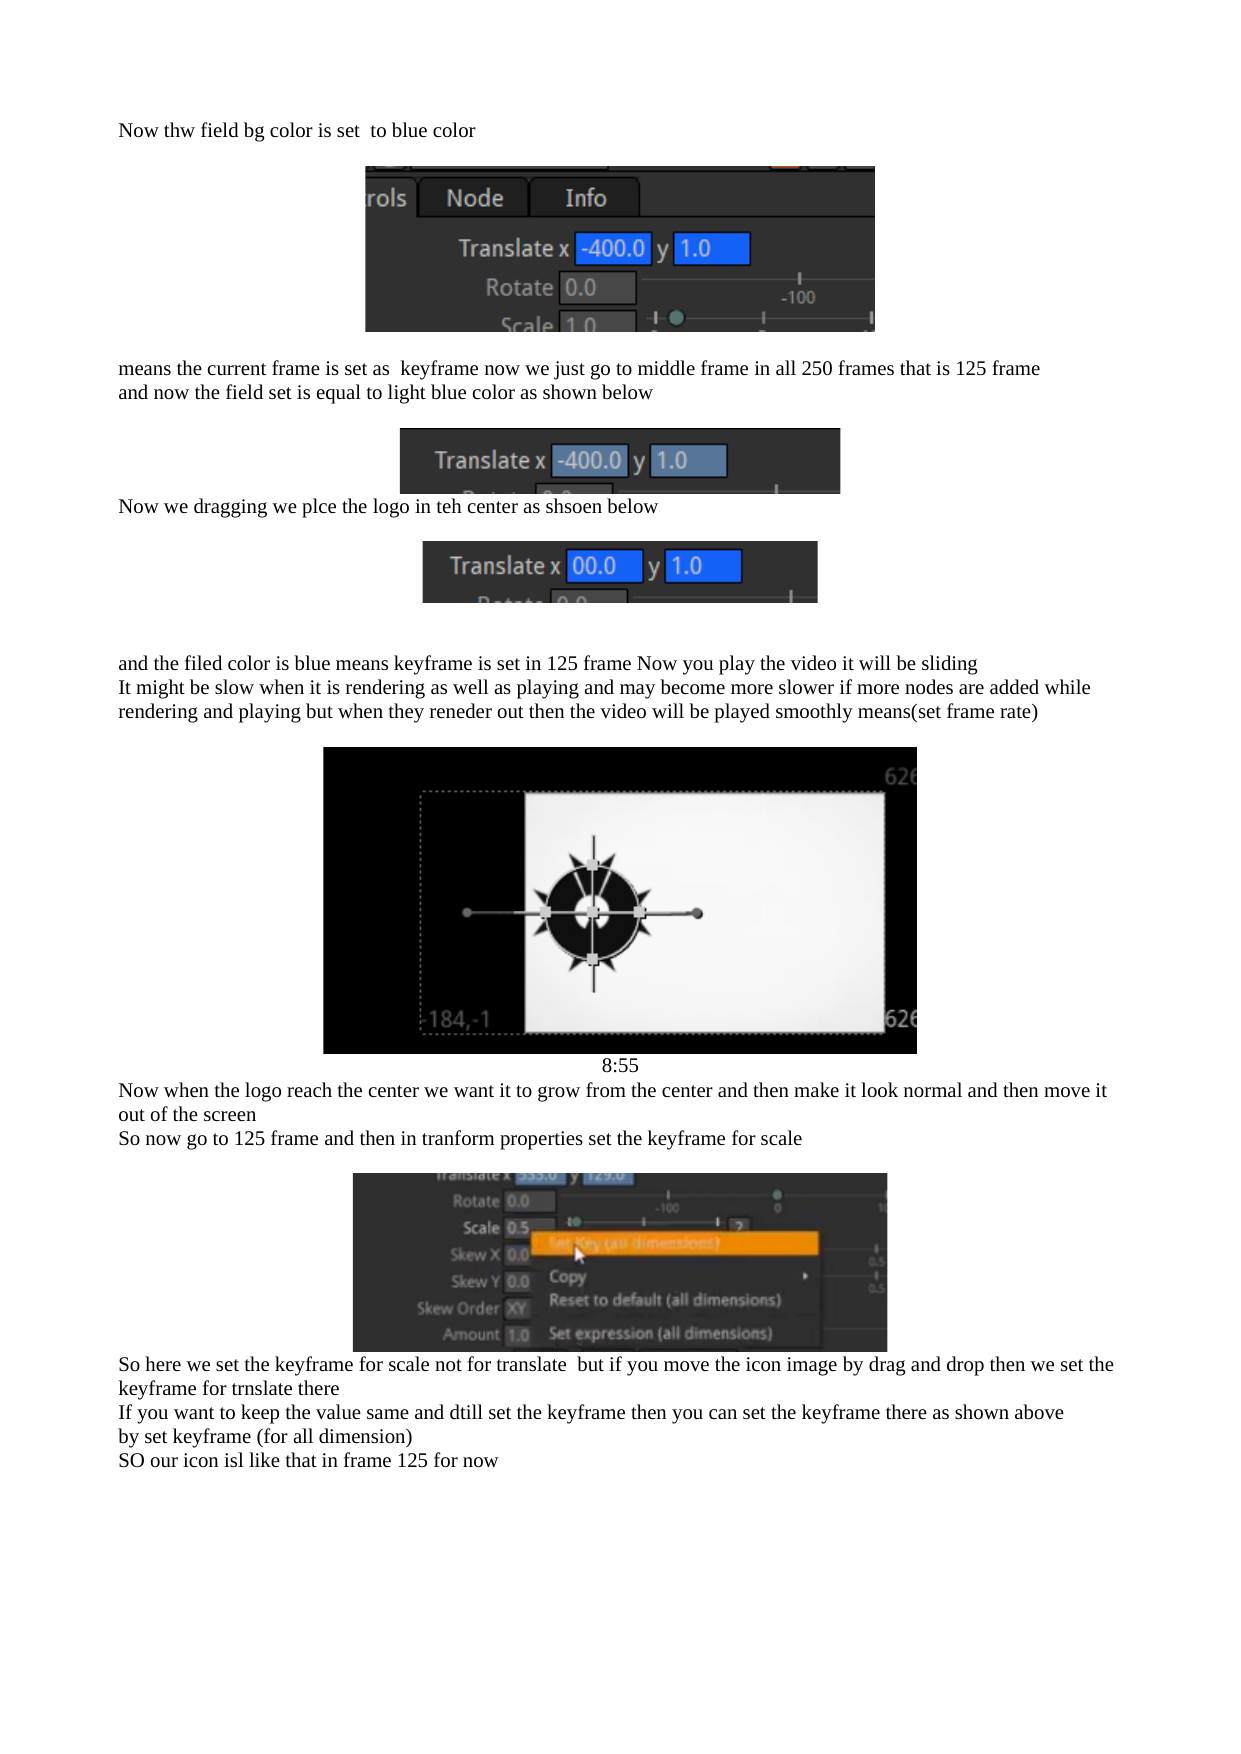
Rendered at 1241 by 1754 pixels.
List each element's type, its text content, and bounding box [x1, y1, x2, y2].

text So now go to 125 frame and then in tranform properties set the keyframe for scale [118, 1126, 1122, 1150]
text 8:55 [118, 747, 1122, 1077]
text Now we dragging we plce the logo in teh center as shsoen below [118, 428, 1122, 518]
picture [323, 747, 917, 1054]
text Now when the logo reach the center we want it to grow from the center and then make it look normal and then move it out of the screen [118, 1077, 1122, 1126]
text So here we set the keyframe for scale not for translate but if you move the icon image by drag and drop then we set the keyframe for trnslate there [118, 1174, 1122, 1400]
text and now the field set is equal to light blue color as shown below [118, 380, 1122, 404]
text means the current frame is set as keyframe now we just go to middle frame in all 250 frames that is 125 frame [118, 356, 1122, 380]
text SO our icon isl like that in frame 125 for now [118, 1448, 1122, 1472]
text and the filed color is blue means keyframe is set in 125 frame Now you play the video it will be sliding [118, 651, 1122, 675]
picture [422, 541, 818, 603]
picture [365, 166, 875, 332]
picture [352, 1173, 888, 1352]
text by set keyframe (for all dimension) [118, 1424, 1122, 1448]
text Now thw field bg color is set to blue color [118, 118, 1122, 142]
picture [399, 428, 841, 494]
text If you want to keep the value same and dtill set the keyframe then you can set the keyframe there as shown above [118, 1400, 1122, 1424]
text It might be slow when it is rendering as well as playing and may become more slower if more nodes are added while rendering and playing but when they reneder out then the video will be played smoothly means(set frame rate) [118, 675, 1122, 723]
